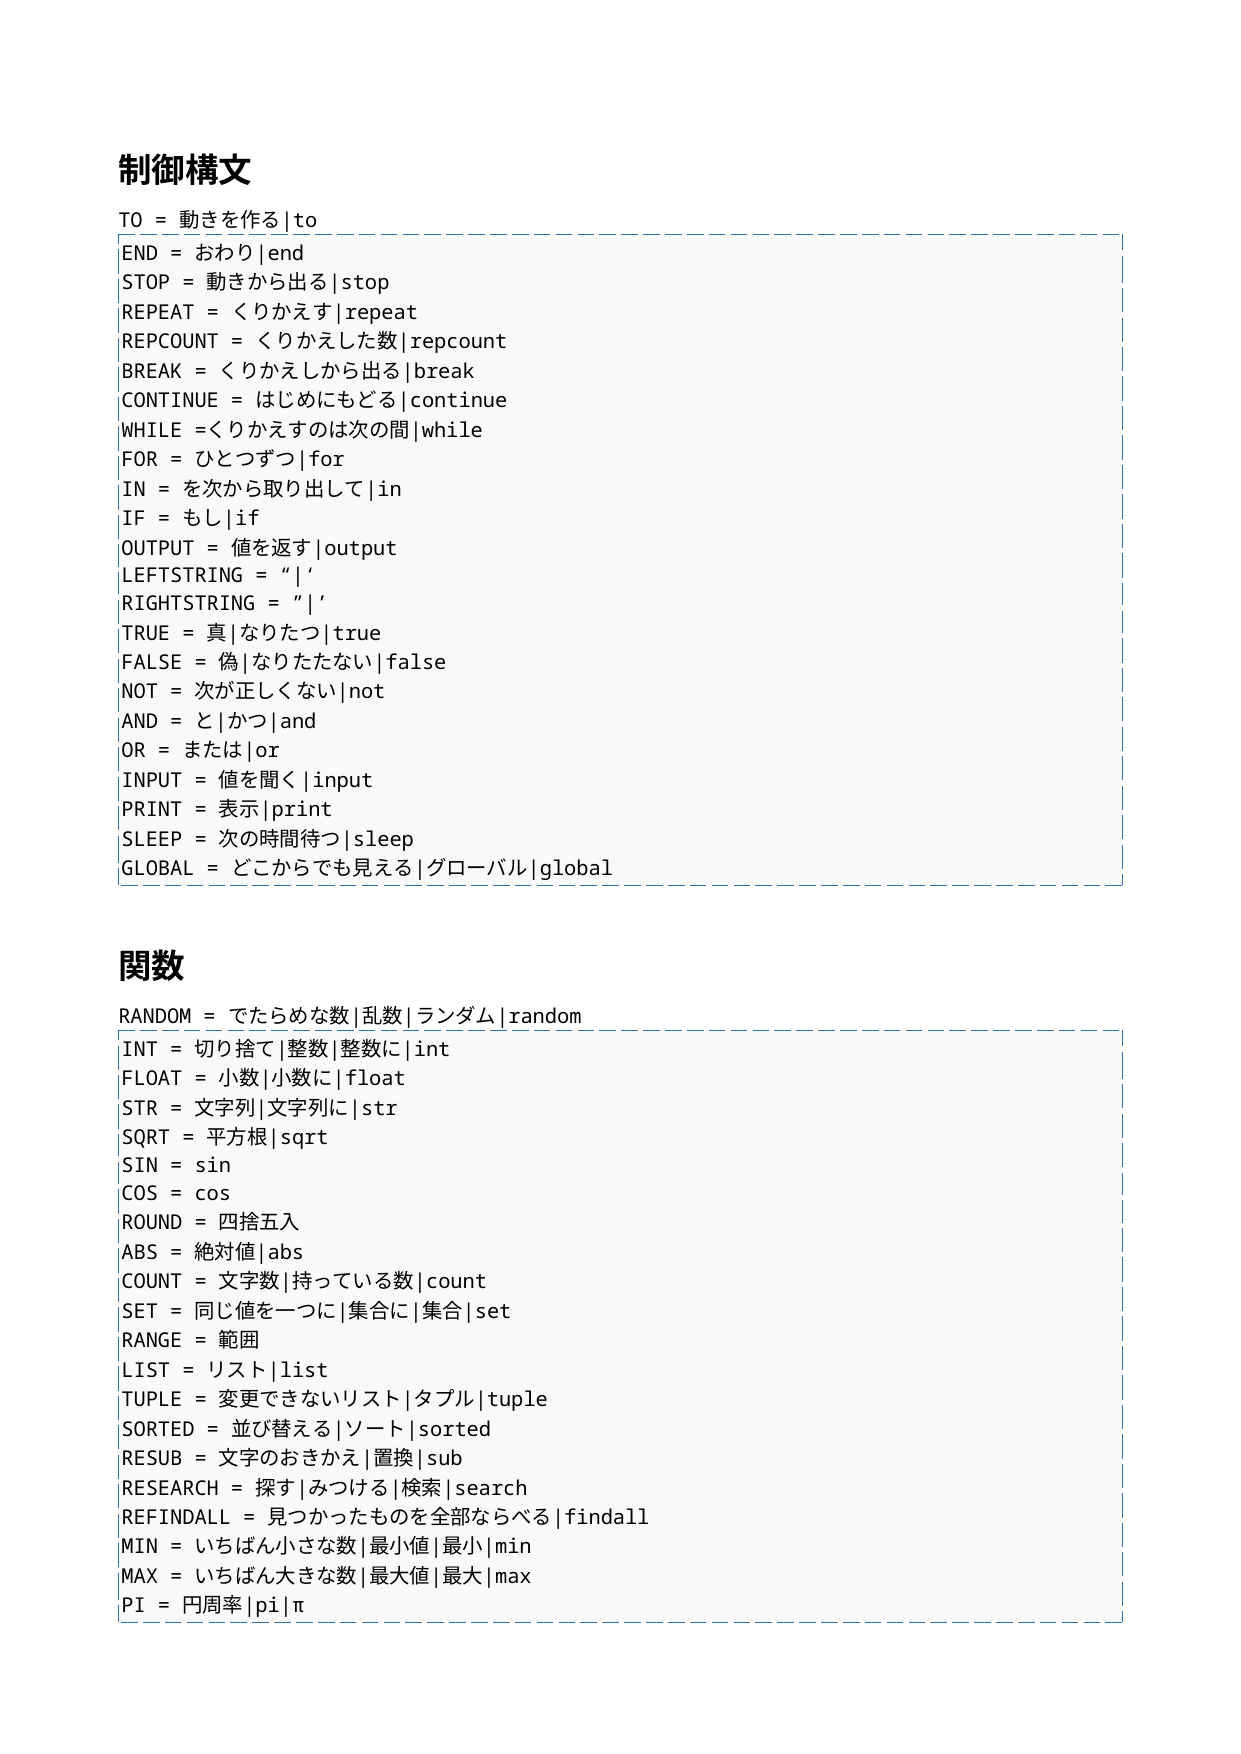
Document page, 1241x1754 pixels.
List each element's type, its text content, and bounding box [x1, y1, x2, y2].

text SET = 同じ値を一つに|集合に|集合|set [118, 1291, 1122, 1321]
text RIGHTSTRING = ”|’ [118, 586, 1122, 613]
text MAX = いちばん大きな数|最大値|最大|max [118, 1557, 1122, 1586]
text TRUE = 真|なりたつ|true [118, 613, 1122, 643]
text IF = もし|if [118, 499, 1122, 528]
text IN = を次から取り出して|in [118, 469, 1122, 499]
text CONTINUE = はじめにもどる|continue [118, 381, 1122, 411]
text RANDOM = でたらめな数|乱数|ランダム|random [118, 1000, 1122, 1030]
text AND = と|かつ|and [118, 702, 1122, 731]
text GLOBAL = どこからでも見える|グローバル|global [118, 849, 1122, 885]
text INPUT = 値を聞く|input [118, 761, 1122, 790]
text ABS = 絶対値|abs [118, 1232, 1122, 1262]
text RESUB = 文字のおきかえ|置換|sub [118, 1439, 1122, 1468]
text SORTED = 並び替える|ソート|sorted [118, 1409, 1122, 1439]
text FALSE = 偽|なりたたない|false [118, 643, 1122, 672]
text INT = 切り捨て|整数|整数に|int [118, 1030, 1122, 1059]
text STOP = 動きから出る|stop [118, 263, 1122, 293]
text LIST = リスト|list [118, 1350, 1122, 1380]
text RANGE = 範囲 [118, 1321, 1122, 1350]
text BREAK = くりかえしから出る|break [118, 352, 1122, 381]
text NOT = 次が正しくない|not [118, 672, 1122, 702]
text ROUND = 四捨五入 [118, 1203, 1122, 1232]
text SIN = sin [118, 1148, 1122, 1175]
text WHILE =くりかえすのは次の間|while [118, 411, 1122, 440]
text LEFTSTRING = “|‘ [118, 558, 1122, 586]
text OUTPUT = 値を返す|output [118, 528, 1122, 558]
text FLOAT = 小数|小数に|float [118, 1059, 1122, 1089]
text OR = または|or [118, 731, 1122, 761]
subtitle 制御構文 [118, 143, 1122, 192]
text TO = 動きを作る|to [118, 204, 1122, 234]
text COUNT = 文字数|持っている数|count [118, 1262, 1122, 1291]
text REPEAT = くりかえす|repeat [118, 293, 1122, 322]
text TUPLE = 変更できないリスト|タプル|tuple [118, 1380, 1122, 1409]
text SQRT = 平方根|sqrt [118, 1118, 1122, 1148]
text RESEARCH = 探す|みつける|検索|search [118, 1468, 1122, 1498]
text FOR = ひとつずつ|for [118, 440, 1122, 469]
text PI = 円周率|pi|π [118, 1586, 1122, 1622]
text REPCOUNT = くりかえした数|repcount [118, 322, 1122, 352]
text PRINT = 表示|print [118, 790, 1122, 820]
text SLEEP = 次の時間待つ|sleep [118, 820, 1122, 849]
text COS = cos [118, 1175, 1122, 1203]
text STR = 文字列|文字列に|str [118, 1089, 1122, 1118]
subtitle 関数 [118, 939, 1122, 988]
text REFINDALL = 見つかったものを全部ならべる|findall [118, 1498, 1122, 1527]
text END = おわり|end [118, 234, 1122, 263]
text MIN = いちばん小さな数|最小値|最小|min [118, 1527, 1122, 1557]
